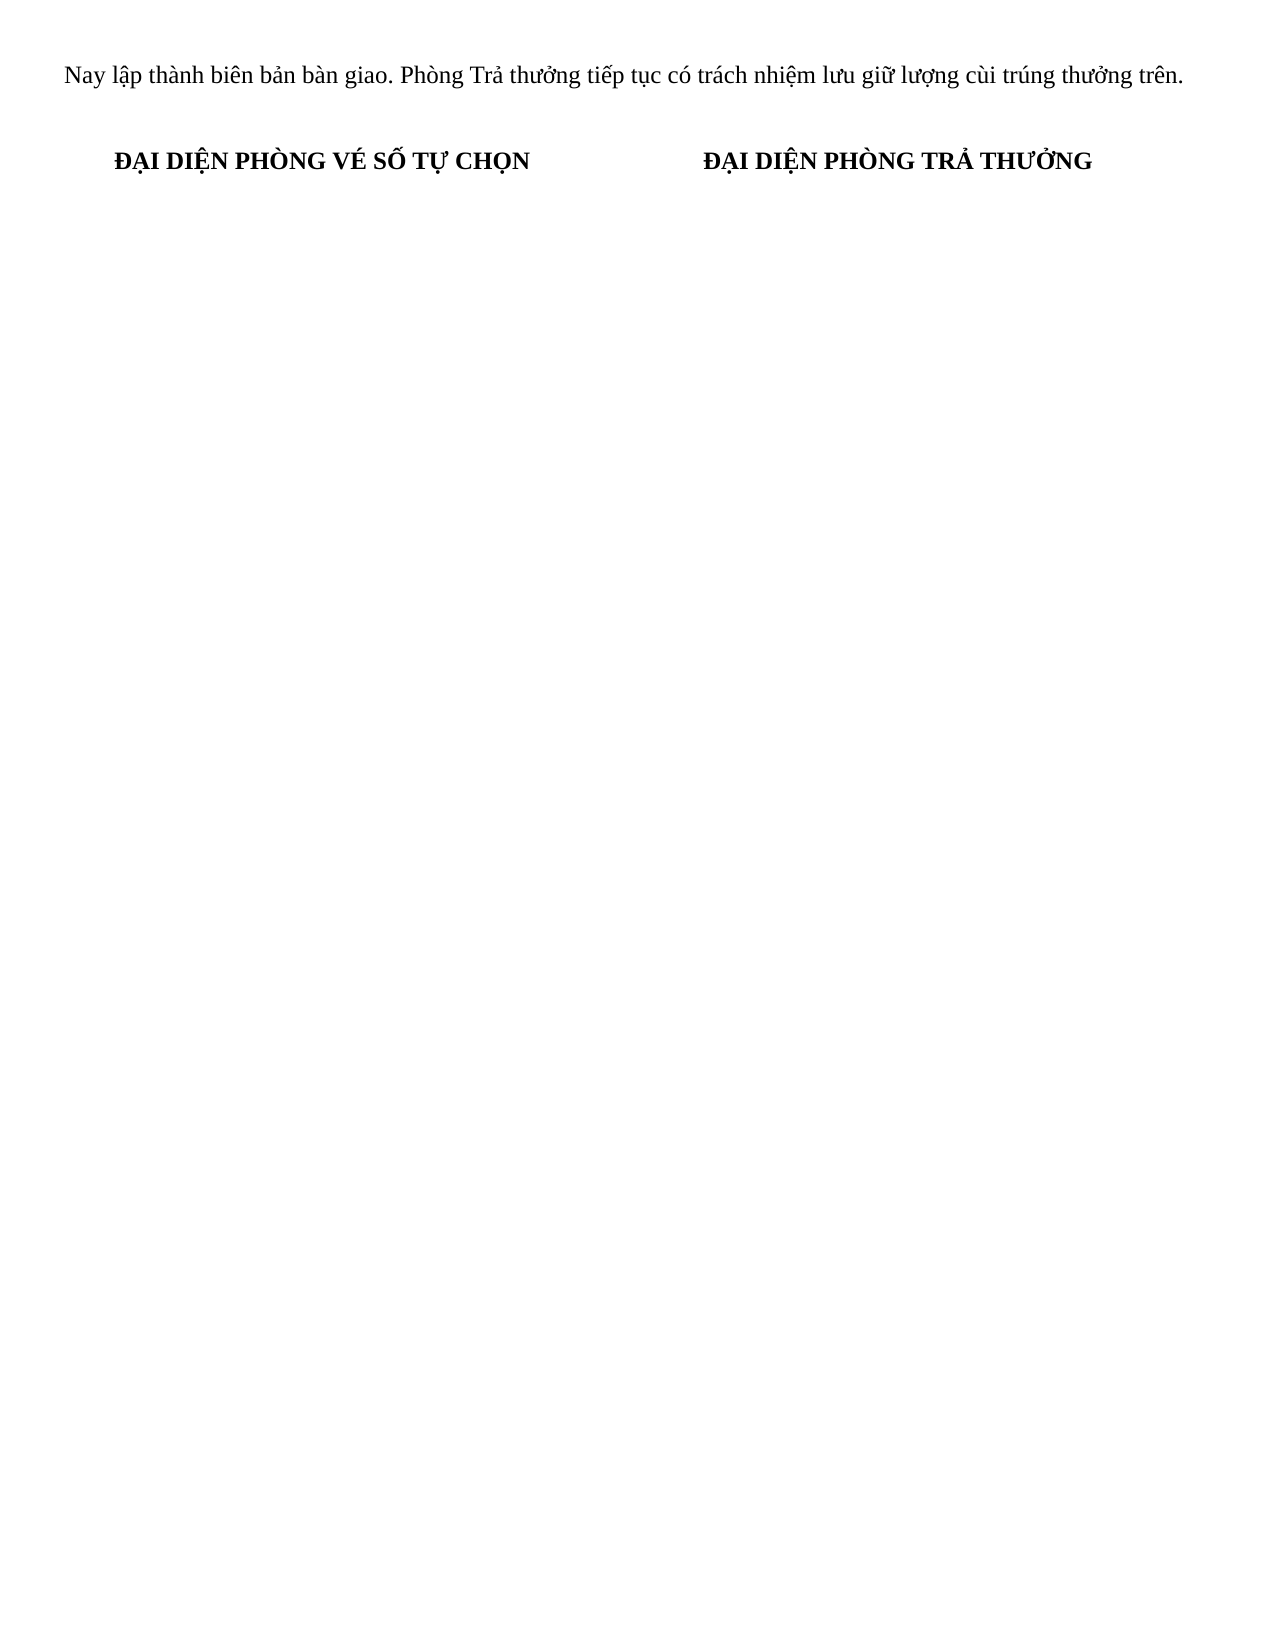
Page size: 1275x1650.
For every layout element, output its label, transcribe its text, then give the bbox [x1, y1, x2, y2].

text Nay lập thành biên bản bàn giao. Phòng Trả thưởng tiếp tục có trách nhiệm lưu giữ lượng cùi trúng thưởng trên. [64, 60, 1210, 88]
text <get_ddphongve_1()> <get_ddphongve_2()> <get_ddphong_trathuong_1()> [64, 405, 1210, 433]
text ĐẠI DIỆN PHÒNG VÉ SỐ TỰ CHỌN ĐẠI DIỆN PHÒNG TRẢ THƯỞNG [64, 146, 1210, 175]
